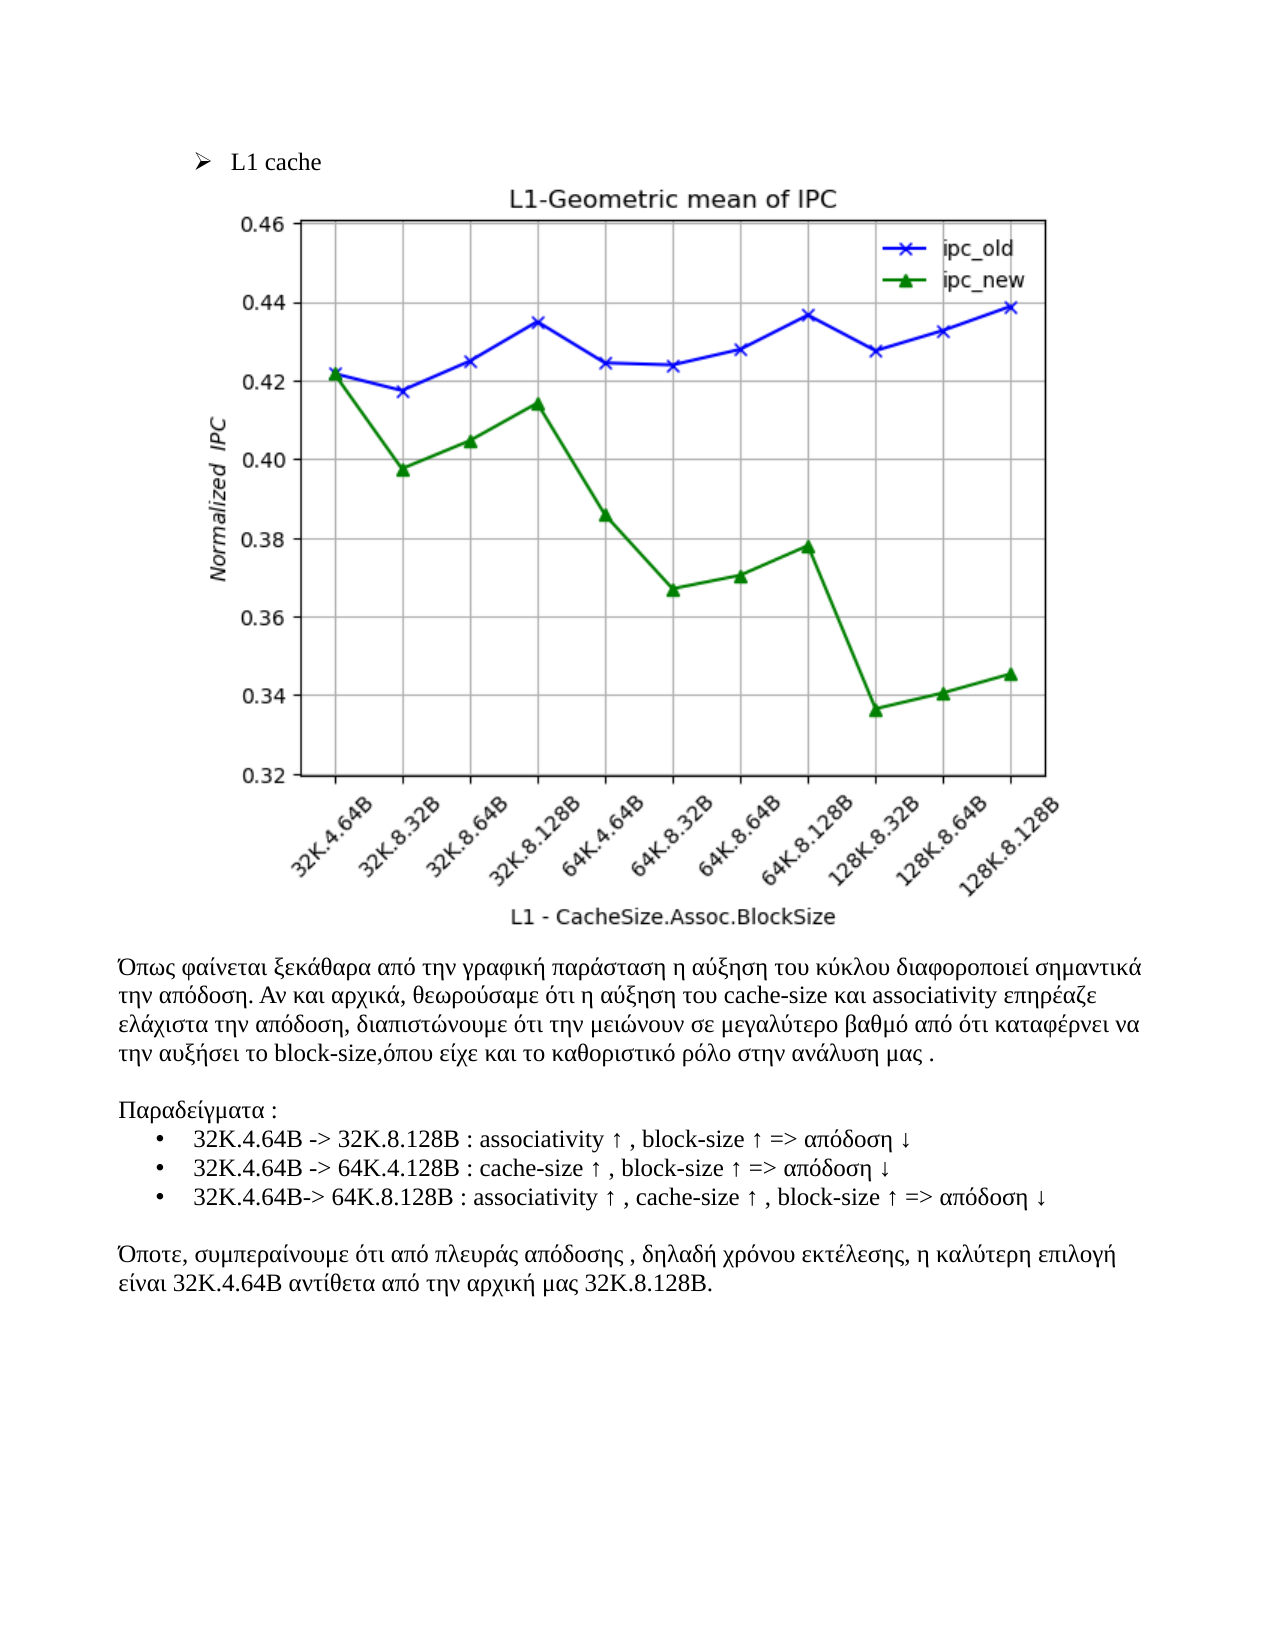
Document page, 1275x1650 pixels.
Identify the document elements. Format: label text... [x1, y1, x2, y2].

picture [194, 175, 1081, 944]
list 32Κ.4.64Β -> 64Κ.4.128Β : cache-size ↑ , block-size ↑ => απόδοση ↓ [156, 1153, 1157, 1182]
list 32Κ.4.64Β-> 64Κ.8.128Β : associativity ↑ , cache-size ↑ , block-size ↑ => απόδοση ↓ [156, 1182, 1157, 1211]
text Όπως φαίνεται ξεκάθαρα από την γραφική παράσταση η αύξηση του κύκλου διαφοροποιεί σημαντικά την απόδοση. Αν και αρχικά, θεωρούσαμε ότι η αύξηση του cache-size και associativity επηρέαζε ελάχιστα την απόδοση, διαπιστώνουμε ότι την μειώνουν σε μεγαλύτερο βαθμό από ότι καταφέρνει να την αυξήσει το block-size,όπου είχε και το καθοριστικό ρόλο στην ανάλυση μας . [118, 952, 1157, 1067]
list 32Κ.4.64Β -> 32Κ.8.128Β : associativity ↑ , block-size ↑ => απόδοση ↓ [156, 1124, 1157, 1153]
text Παραδείγματα : [118, 1096, 1157, 1124]
list L1 cache [193, 147, 1157, 176]
text Όποτε, συμπεραίνουμε ότι από πλευράς απόδοσης , δηλαδή χρόνου εκτέλεσης, η καλύτερη επιλογή είναι 32Κ.4.64Β αντίθετα από την αρχική μας 32Κ.8.128Β. [118, 1239, 1157, 1297]
